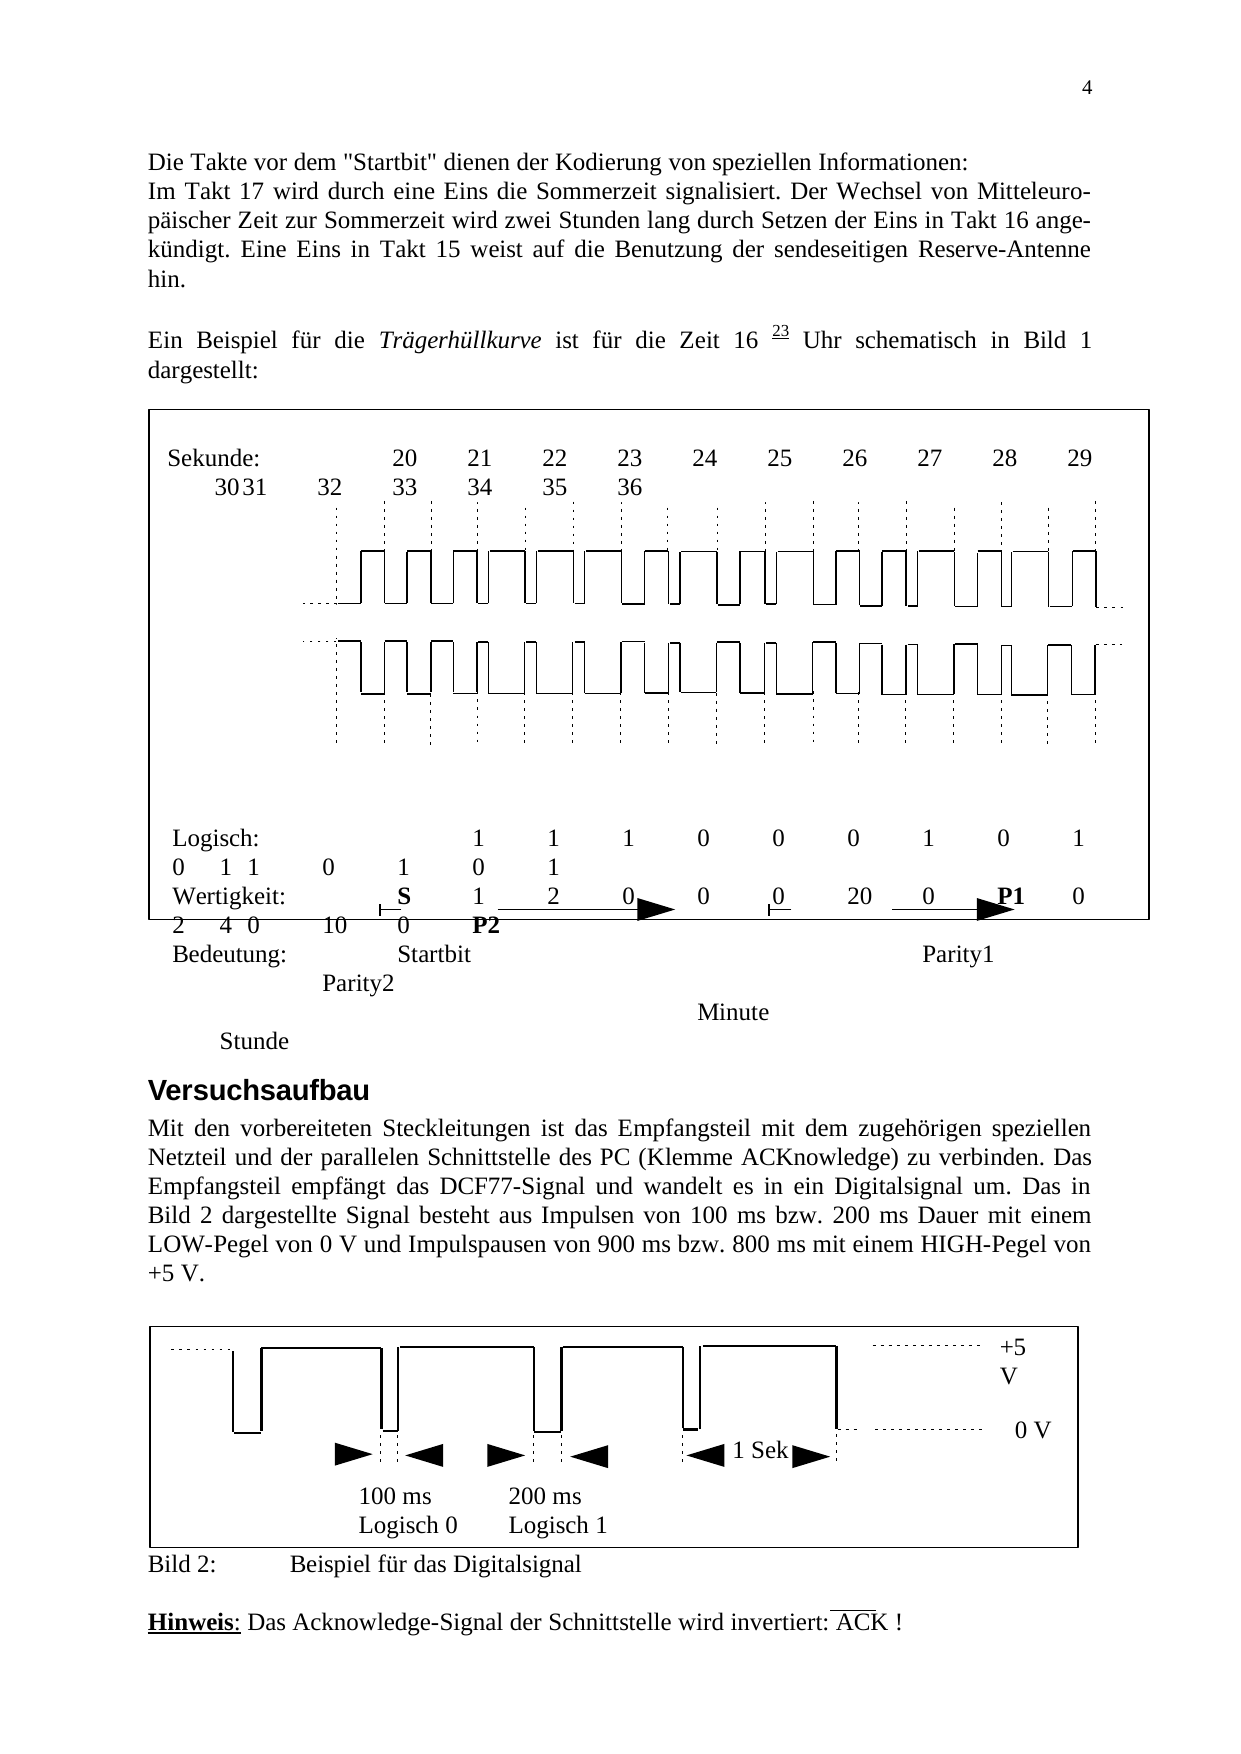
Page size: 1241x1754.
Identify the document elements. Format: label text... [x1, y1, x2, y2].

text Die Takte vor dem "Startbit" dienen der Kodierung von speziellen Informationen: [148, 147, 1092, 176]
text Ein Beispiel für die Trägerhüllkurve ist für die Zeit 16 23 Uhr schematisch in Bild 1 dargestellt: [148, 321, 1092, 384]
text Mit den vorbereiteten Steckleitungen ist das Empfangsteil mit dem zugehörigen speziellen Netzteil und der parallelen Schnittstelle des PC (Klemme ACKnowledge) zu verbinden. Das Empfangsteil empfängt das DCF77-Signal und wandelt es in ein Digitalsignal um. Das in Bild 2 dargestellte Signal besteht aus Impulsen von 100 ms bzw. 200 ms Dauer mit einem LOW-Pegel von 0 V und Impulspausen von 900 ms bzw. 800 ms mit einem HIGH-Pegel von +5 V. [148, 1113, 1092, 1287]
text Bild 2: Beispiel für das Digitalsignal [148, 1549, 1092, 1578]
text Im Takt 17 wird durch eine Eins die Sommerzeit signalisiert. Der Wechsel von Mitteleuro-päischer Zeit zur Sommerzeit wird zwei Stunden lang durch Setzen der Eins in Takt 16 ange-kündigt. Eine Eins in Takt 15 weist auf die Benutzung der sendeseitigen Reserve-Antenne hin. [148, 176, 1092, 292]
subtitle Versuchsaufbau [148, 1073, 1092, 1107]
text Hinweis: Das Acknowledge-Signal der Schnittstelle wird invertiert: ACK ! [148, 1607, 1092, 1636]
